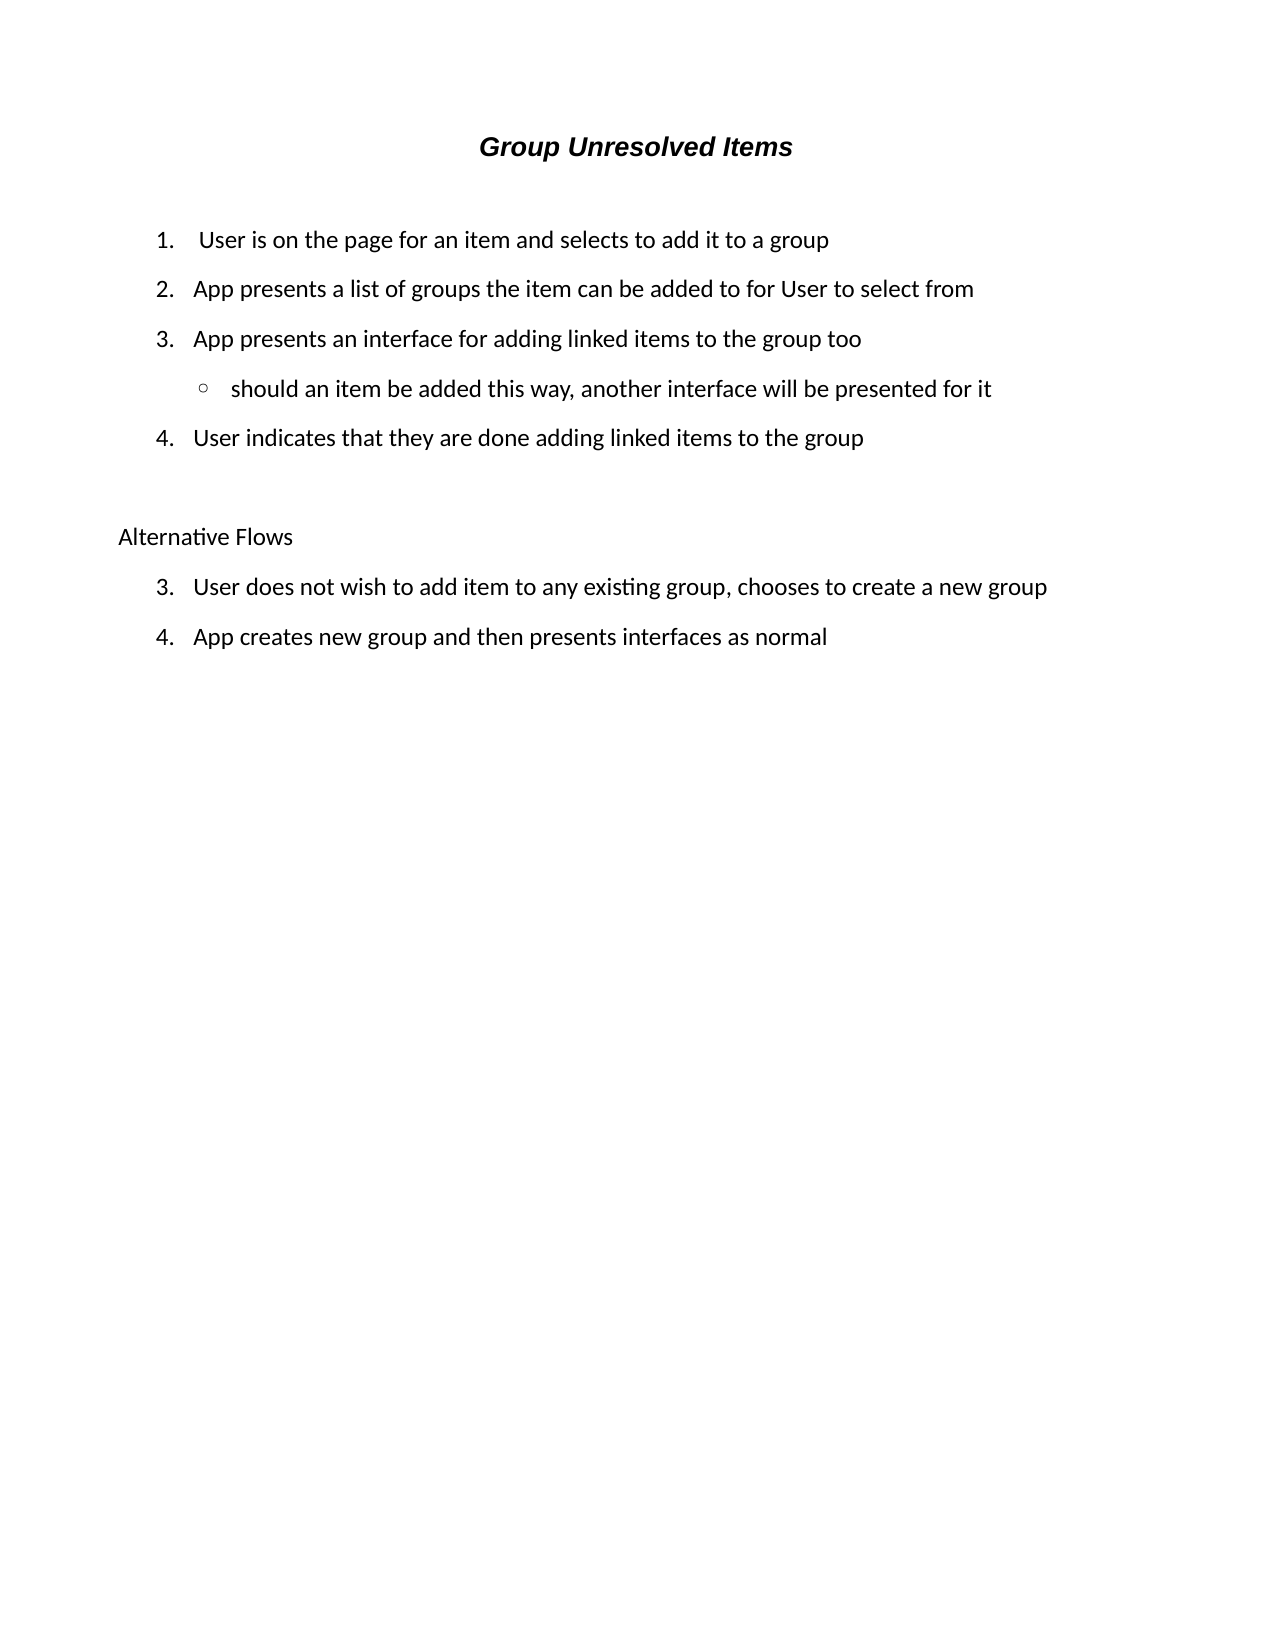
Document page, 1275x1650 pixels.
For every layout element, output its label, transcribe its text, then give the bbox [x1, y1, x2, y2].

list App presents a list of groups the item can be added to for User to select from [156, 273, 1157, 304]
list App presents an interface for adding linked items to the group too [156, 323, 1157, 354]
text Alternative Flows [118, 521, 1157, 552]
list User is on the page for an item and selects to add it to a group [156, 224, 1157, 254]
list User does not wish to add item to any existing group, chooses to create a new group [156, 571, 1157, 602]
list User indicates that they are done adding linked items to the group [156, 422, 1157, 453]
list App creates new group and then presents interfaces as normal [156, 621, 1157, 651]
list should an item be added this way, another interface will be presented for it [193, 373, 1157, 403]
subtitle Group Unresolved Items [118, 131, 1157, 162]
